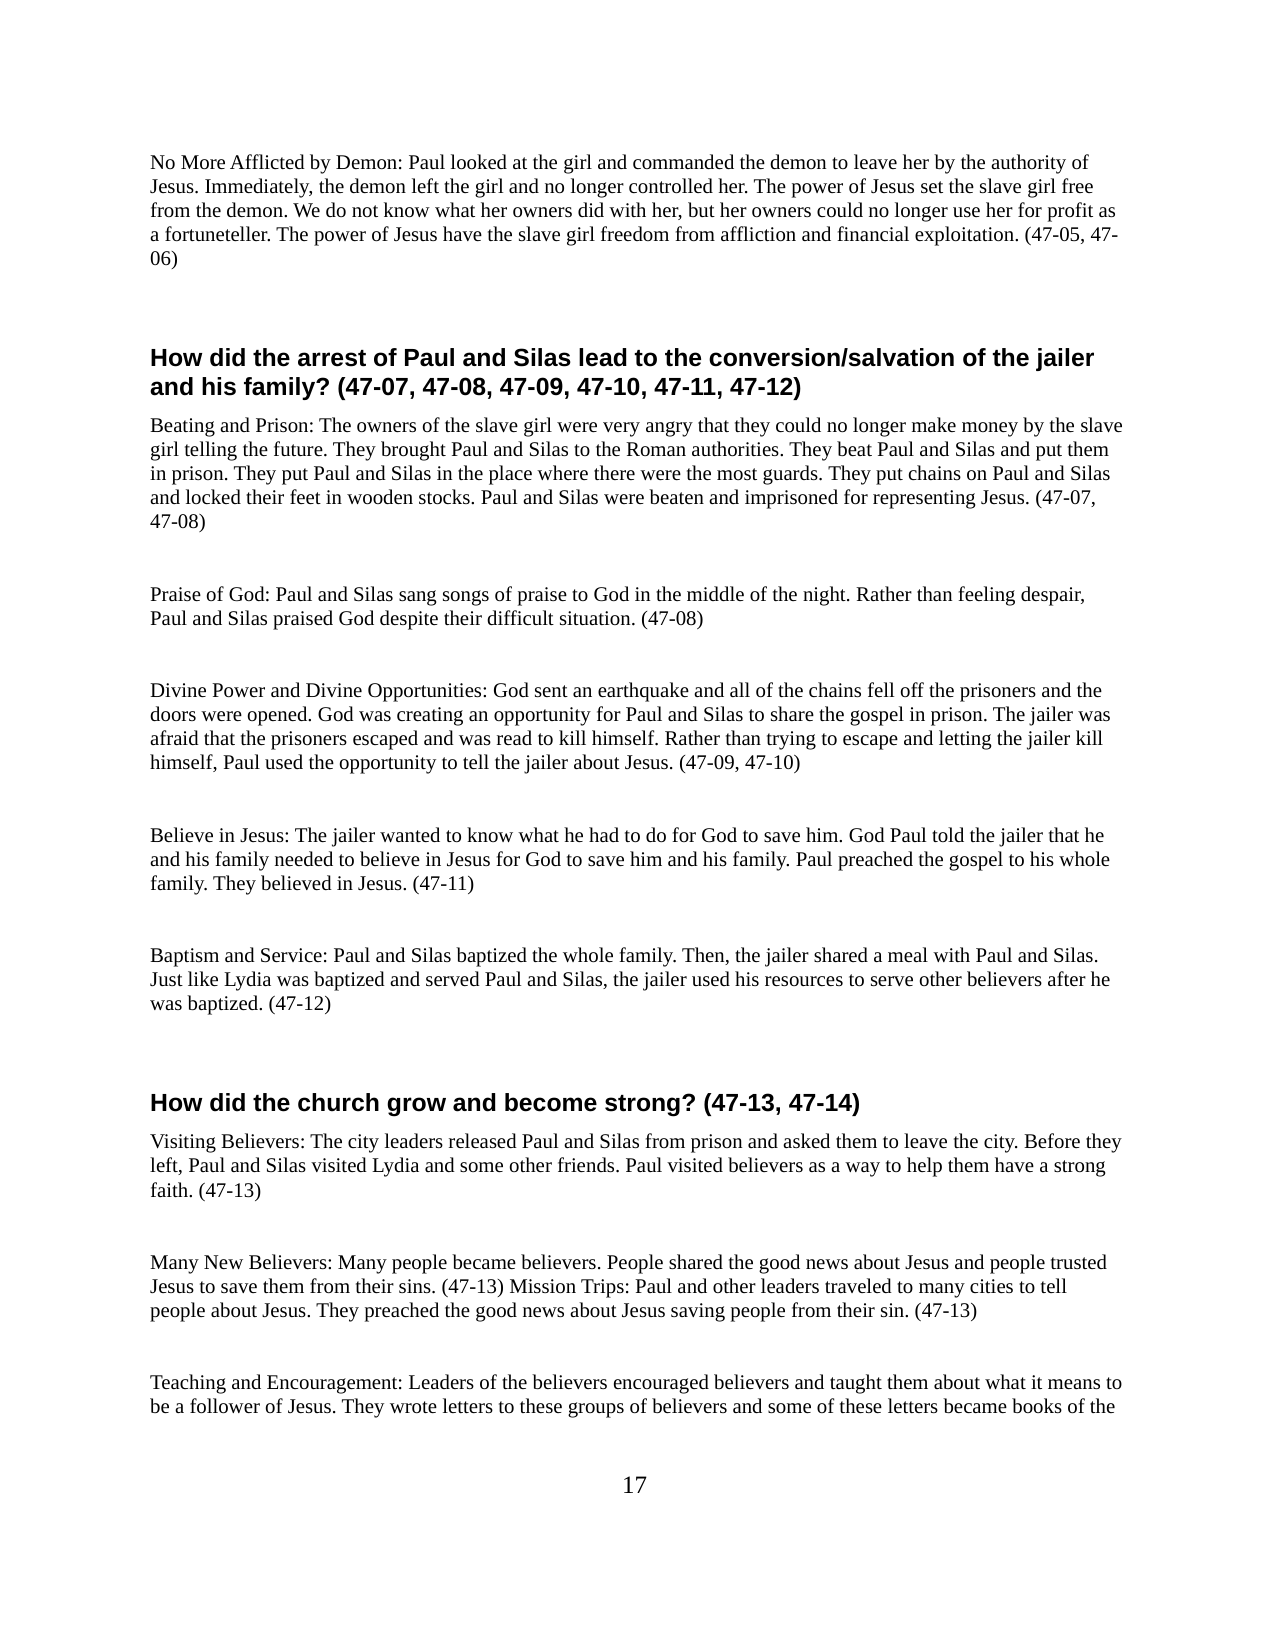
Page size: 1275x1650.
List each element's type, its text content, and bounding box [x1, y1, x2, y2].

subtitle How did the arrest of Paul and Silas lead to the conversion/salvation of the jailer and his family? (47-07, 47-08, 47-09, 47-10, 47-11, 47-12) [150, 343, 1125, 401]
subtitle How did the church grow and become strong? (47-13, 47-14) [150, 1088, 1125, 1117]
text Believe in Jesus: The jailer wanted to know what he had to do for God to save him. God Paul told the jailer that he and his family needed to believe in Jesus for God to save him and his family. Paul preached the gospel to his whole family. They believed in Jesus. (47-11) [150, 822, 1125, 895]
text Many New Believers: Many people became believers. People shared the good news about Jesus and people trusted Jesus to save them from their sins. (47-13) Mission Trips: Paul and other leaders traveled to many cities to tell people about Jesus. They preached the good news about Jesus saving people from their sin. (47-13) [150, 1250, 1125, 1322]
text Praise of God: Paul and Silas sang songs of praise to God in the middle of the night. Rather than feeling despair, Paul and Silas praised God despite their difficult situation. (47-08) [150, 582, 1125, 630]
text No More Afflicted by Demon: Paul looked at the girl and commanded the demon to leave her by the authority of Jesus. Immediately, the demon left the girl and no longer controlled her. The power of Jesus set the slave girl free from the demon. We do not know what her owners did with her, but her owners could no longer use her for profit as a fortuneteller. The power of Jesus have the slave girl freedom from affliction and financial exploitation. (47-05, 47-06) [150, 150, 1125, 270]
text Baptism and Service: Paul and Silas baptized the whole family. Then, the jailer shared a meal with Paul and Silas. Just like Lydia was baptized and served Paul and Silas, the jailer used his resources to serve other believers after he was baptized. (47-12) [150, 943, 1125, 1015]
text Teaching and Encouragement: Leaders of the believers encouraged believers and taught them about what it means to be a follower of Jesus. They wrote letters to these groups of believers and some of these letters became books of the [150, 1370, 1125, 1418]
text Visiting Believers: The city leaders released Paul and Silas from prison and asked them to leave the city. Before they left, Paul and Silas visited Lydia and some other friends. Paul visited believers as a way to help them have a strong faith. (47-13) [150, 1129, 1125, 1202]
text Beating and Prison: The owners of the slave girl were very angry that they could no longer make money by the slave girl telling the future. They brought Paul and Silas to the Roman authorities. They beat Paul and Silas and put them in prison. They put Paul and Silas in the place where there were the most guards. They put chains on Paul and Silas and locked their feet in wooden stocks. Paul and Silas were beaten and imprisoned for representing Jesus. (47-07, 47-08) [150, 413, 1125, 533]
text Divine Power and Divine Opportunities: God sent an earthquake and all of the chains fell off the prisoners and the doors were opened. God was creating an opportunity for Paul and Silas to share the gospel in prison. The jailer was afraid that the prisoners escaped and was read to kill himself. Rather than trying to escape and letting the jailer kill himself, Paul used the opportunity to tell the jailer about Jesus. (47-09, 47-10) [150, 678, 1125, 774]
